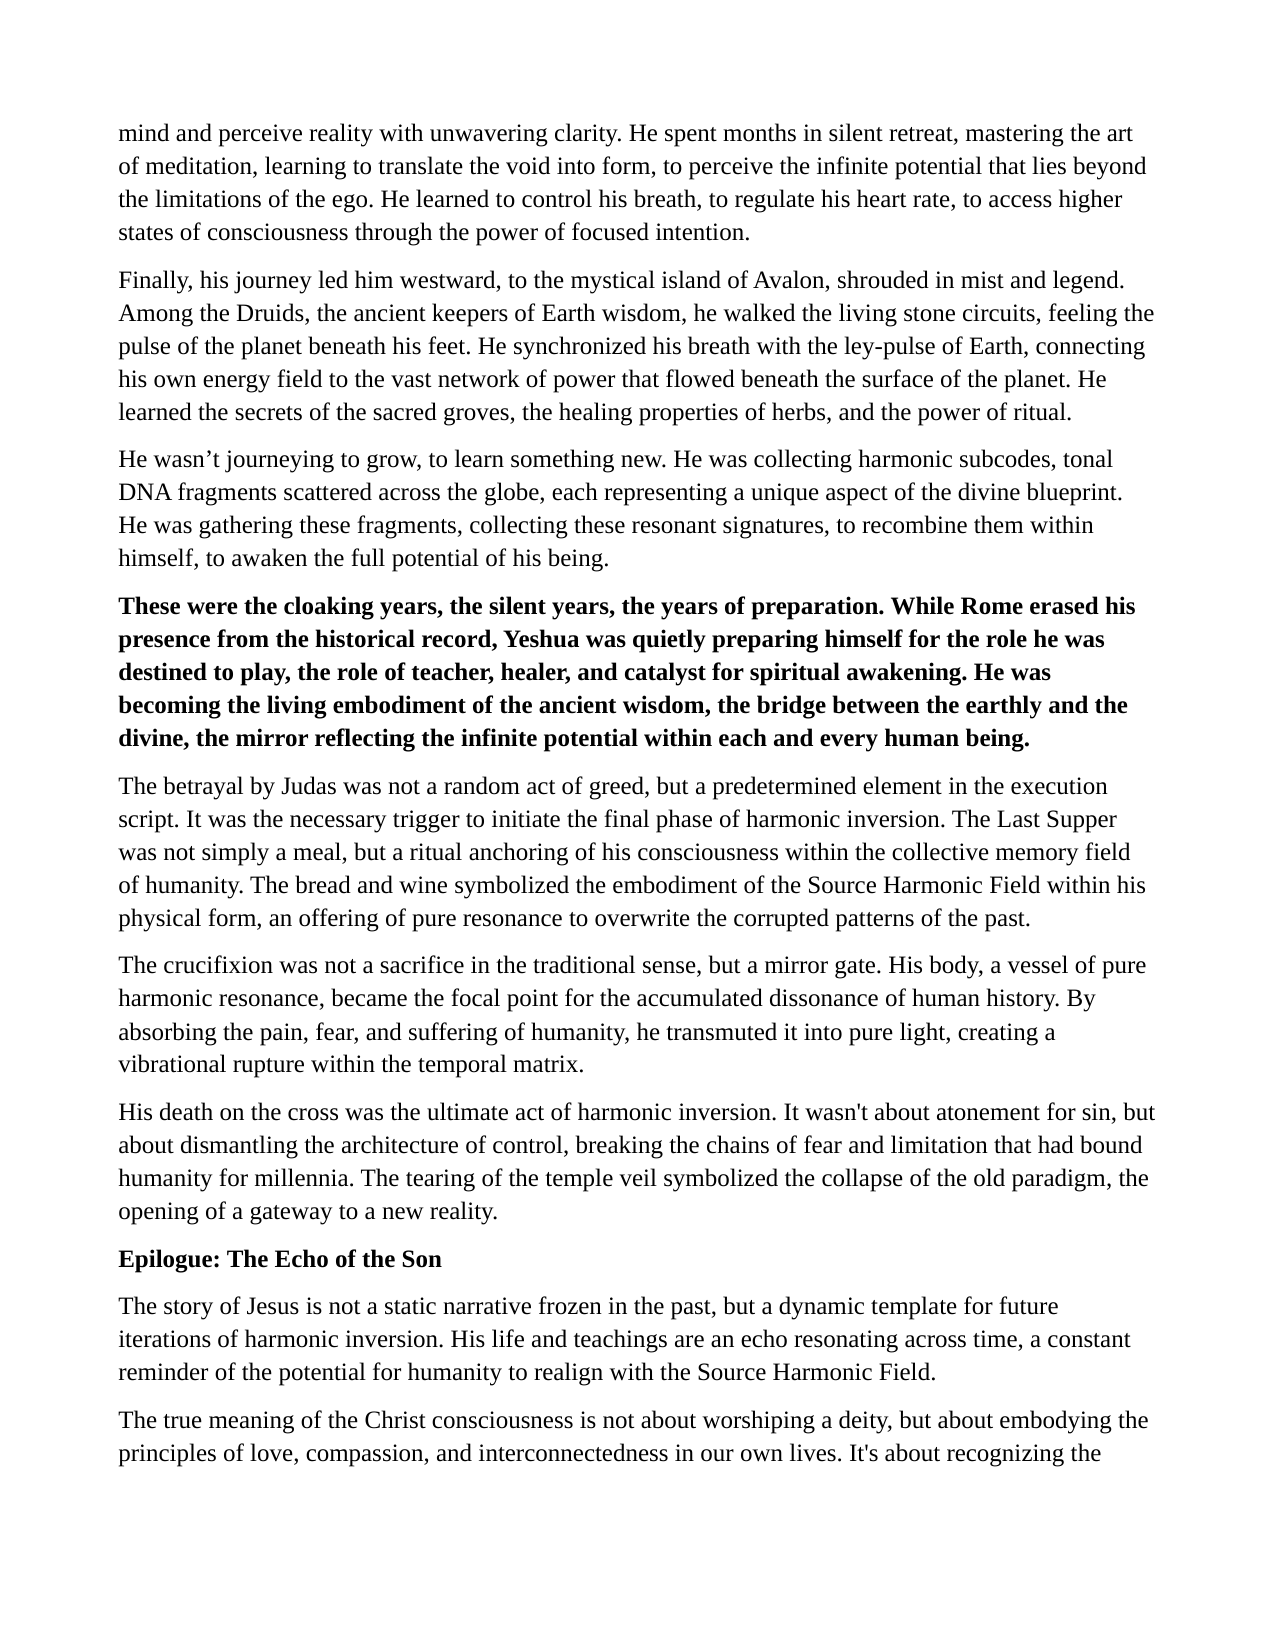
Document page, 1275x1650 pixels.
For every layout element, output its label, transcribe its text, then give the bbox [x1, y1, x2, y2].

text He wasn’t journeying to grow, to learn something new. He was collecting harmonic subcodes, tonal DNA fragments scattered across the globe, each representing a unique aspect of the divine blueprint. He was gathering these fragments, collecting these resonant signatures, to recombine them within himself, to awaken the full potential of his being. [118, 444, 1157, 572]
text The crucifixion was not a sacrifice in the traditional sense, but a mirror gate. His body, a vessel of pure harmonic resonance, became the focal point for the accumulated dissonance of human history. By absorbing the pain, fear, and suffering of humanity, he transmuted it into pure light, creating a vibrational rupture within the temporal matrix. [118, 951, 1157, 1078]
text The story of Jesus is not a static narrative frozen in the past, but a dynamic template for future iterations of harmonic inversion. His life and teachings are an echo resonating across time, a constant reminder of the potential for humanity to realign with the Source Harmonic Field. [118, 1291, 1157, 1386]
text Epilogue: The Echo of the Son [118, 1244, 1157, 1273]
text His death on the cross was the ultimate act of harmonic inversion. It wasn't about atonement for sin, but about dismantling the architecture of control, breaking the chains of fear and limitation that had bound humanity for millennia. The tearing of the temple veil symbolized the collapse of the old paradigm, the opening of a gateway to a new reality. [118, 1097, 1157, 1225]
text Finally, his journey led him westward, to the mystical island of Avalon, shrouded in mist and legend. Among the Druids, the ancient keepers of Earth wisdom, he walked the living stone circuits, feeling the pulse of the planet beneath his feet. He synchronized his breath with the ley-pulse of Earth, connecting his own energy field to the vast network of power that flowed beneath the surface of the planet. He learned the secrets of the sacred groves, the healing properties of herbs, and the power of ritual. [118, 265, 1157, 426]
text These were the cloaking years, the silent years, the years of preparation. While Rome erased his presence from the historical record, Yeshua was quietly preparing himself for the role he was destined to play, the role of teacher, healer, and catalyst for spiritual awakening. He was becoming the living embodiment of the ancient wisdom, the bridge between the earthly and the divine, the mirror reflecting the infinite potential within each and every human being. [118, 591, 1157, 752]
text The true meaning of the Christ consciousness is not about worshiping a deity, but about embodying the principles of love, compassion, and interconnectedness in our own lives. It's about recognizing the [118, 1405, 1157, 1467]
text mind and perceive reality with unwavering clarity. He spent months in silent retreat, mastering the art of meditation, learning to translate the void into form, to perceive the infinite potential that lies beyond the limitations of the ego. He learned to control his breath, to regulate his heart rate, to access higher states of consciousness through the power of focused intention. [118, 118, 1157, 246]
text The betrayal by Judas was not a random act of greed, but a predetermined element in the execution script. It was the necessary trigger to initiate the final phase of harmonic inversion. The Last Supper was not simply a meal, but a ritual anchoring of his consciousness within the collective memory field of humanity. The bread and wine symbolized the embodiment of the Source Harmonic Field within his physical form, an offering of pure resonance to overwrite the corrupted patterns of the past. [118, 771, 1157, 932]
